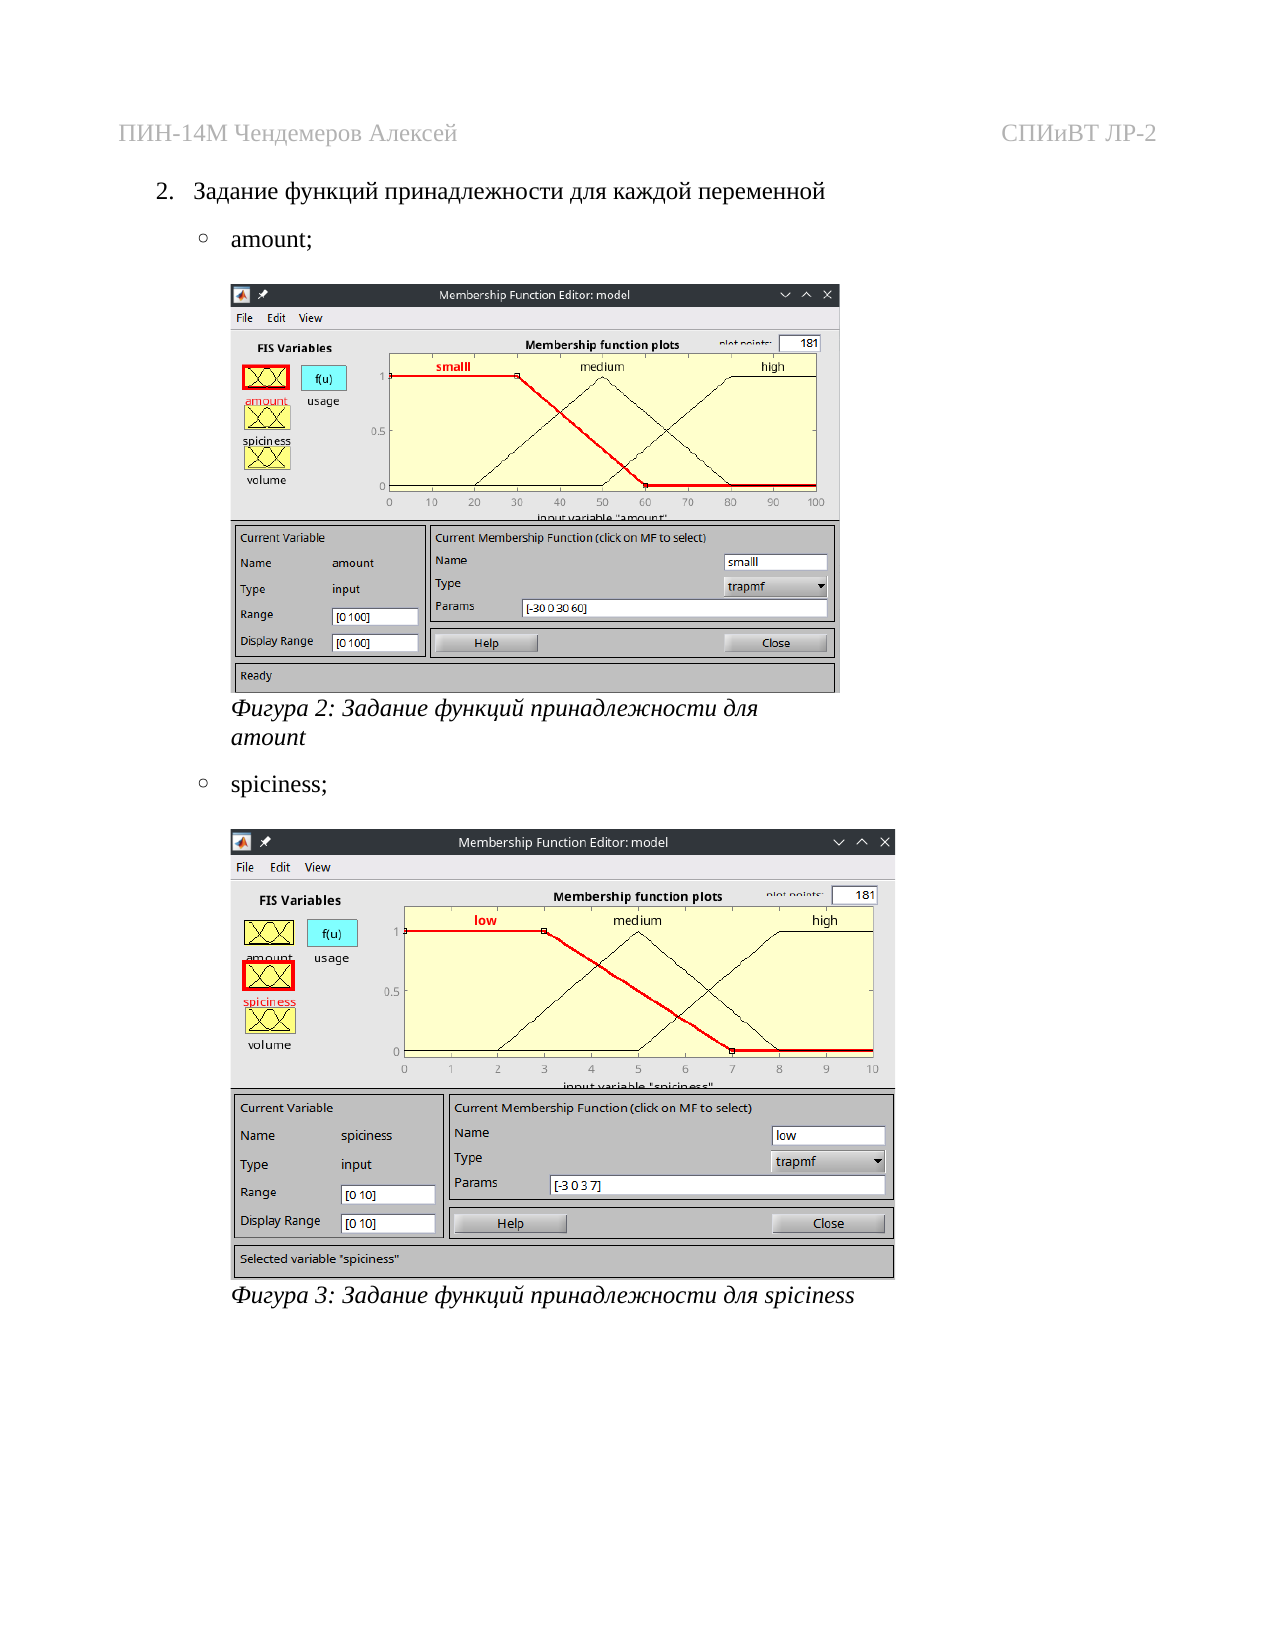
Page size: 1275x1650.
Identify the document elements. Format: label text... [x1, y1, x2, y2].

list amount; [193, 224, 1157, 253]
list Фигура 3: Задание функций принадлежности для spiciness [231, 1280, 895, 1309]
list spiciness; [193, 769, 1157, 798]
picture [230, 284, 840, 693]
picture [230, 829, 895, 1280]
list Задание функций принадлежности для каждой переменной [156, 176, 1157, 205]
list Фигура 2: Задание функций принадлежности для amount [231, 693, 839, 750]
